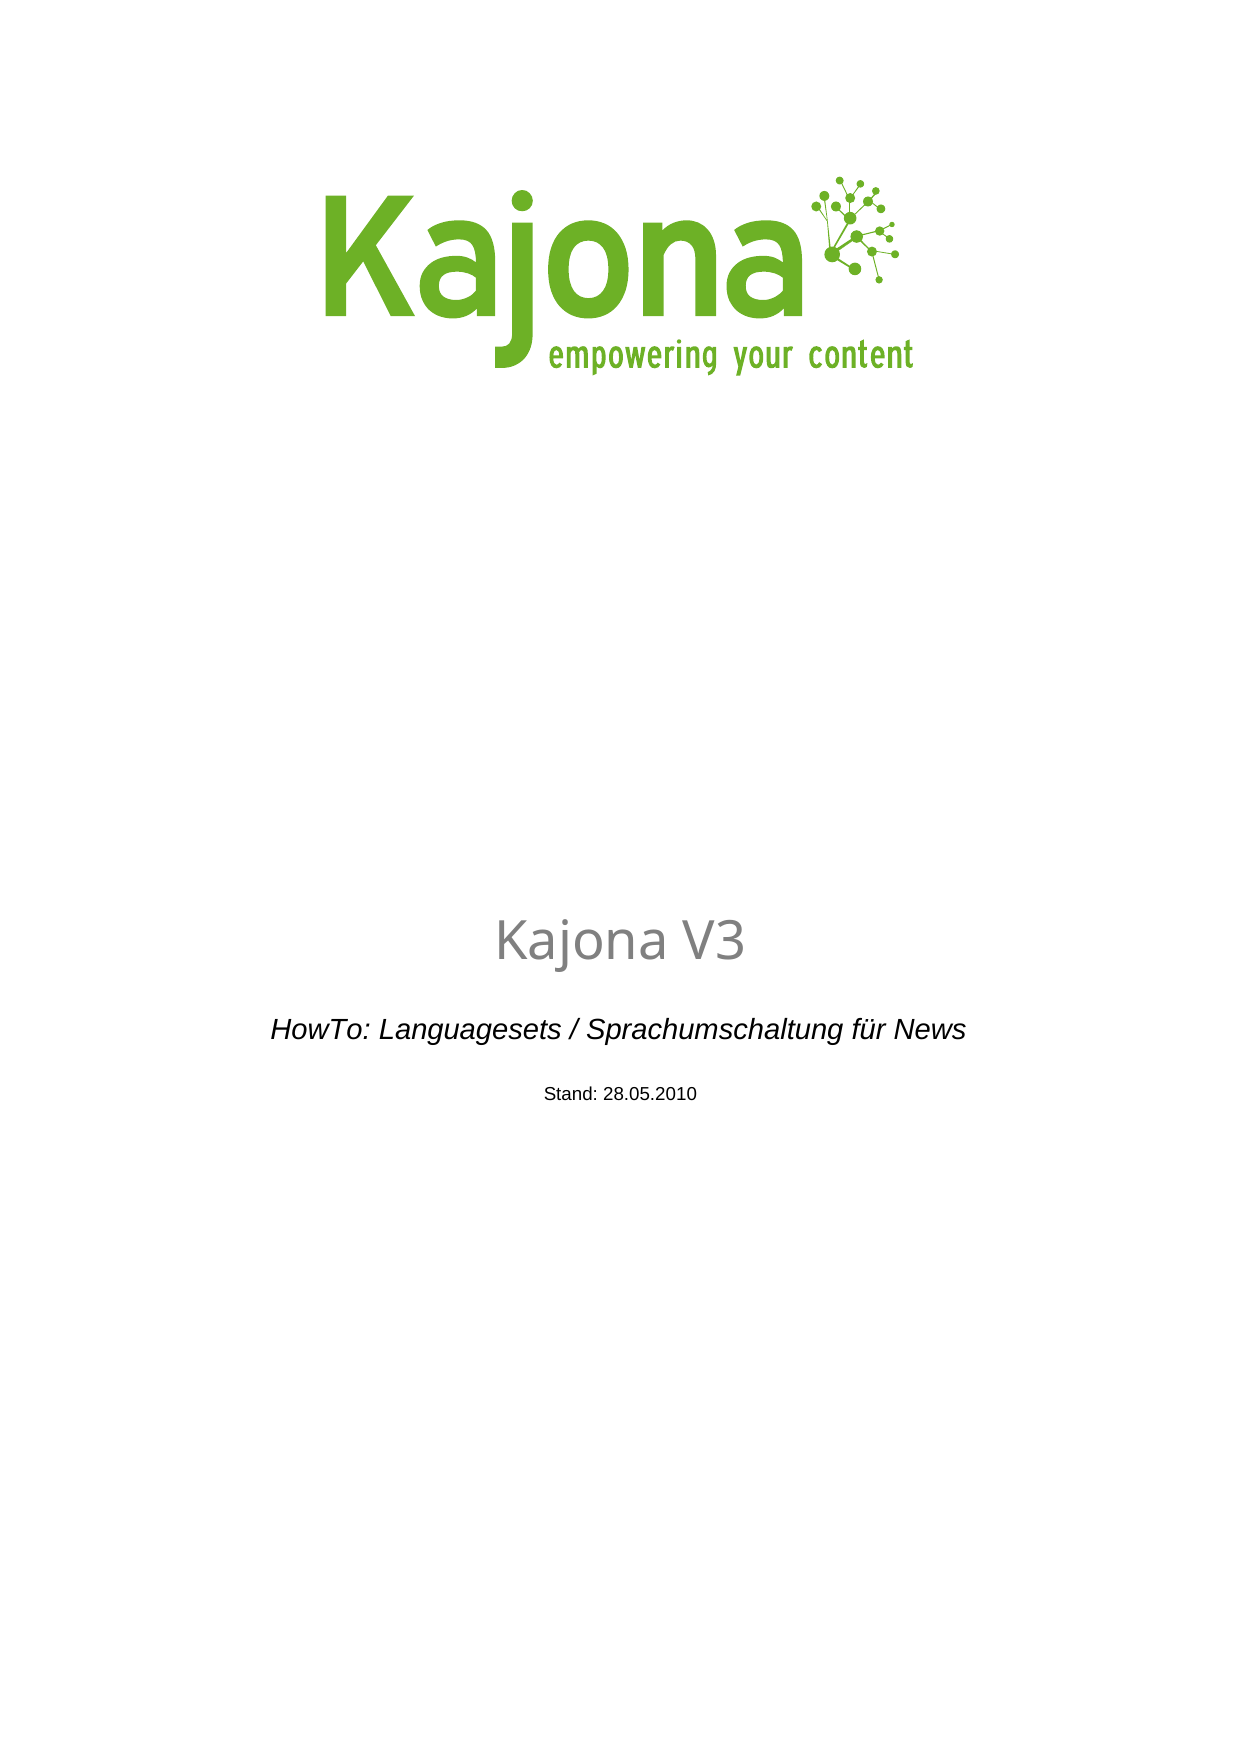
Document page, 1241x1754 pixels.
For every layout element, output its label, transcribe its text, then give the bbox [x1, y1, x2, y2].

subtitle Stand: 28.05.2010 [118, 1083, 1122, 1104]
subtitle HowTo: Languagesets / Sprachumschaltung für News [118, 1013, 1122, 1045]
title Kajona V3 [118, 902, 1122, 975]
